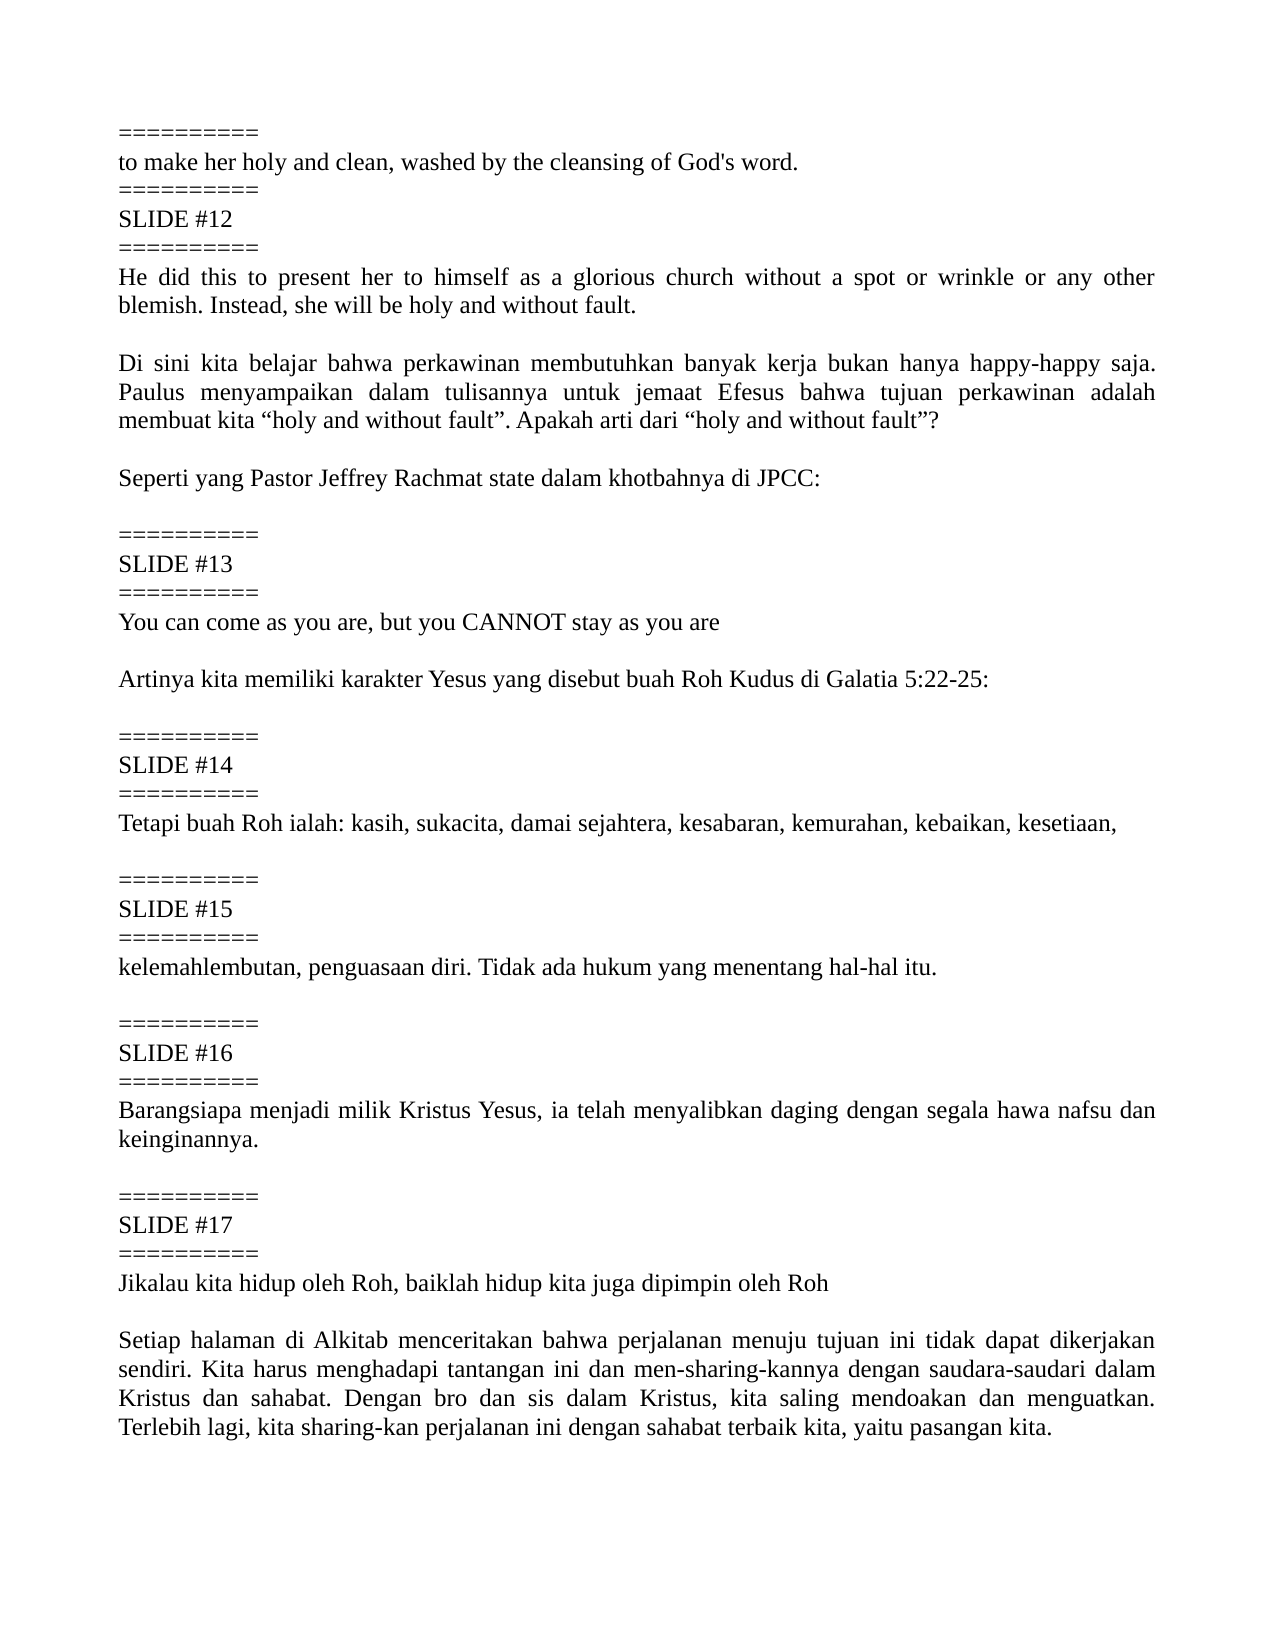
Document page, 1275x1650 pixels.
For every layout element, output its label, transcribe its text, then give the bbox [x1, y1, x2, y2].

text ========== [118, 233, 1157, 262]
text ========== [118, 1182, 1157, 1211]
text You can come as you are, but you CANNOT stay as you are [118, 607, 1157, 636]
text SLIDE #16 [118, 1038, 1157, 1067]
text ========== [118, 176, 1157, 204]
text ========== [118, 118, 1157, 147]
text SLIDE #12 [118, 204, 1157, 233]
text Artinya kita memiliki karakter Yesus yang disebut buah Roh Kudus di Galatia 5:22-25: [118, 664, 1157, 693]
text SLIDE #13 [118, 549, 1157, 578]
text to make her holy and clean, washed by the cleansing of God's word. [118, 147, 1157, 176]
text ========== [118, 779, 1157, 808]
text ========== [118, 1239, 1157, 1268]
text ========== [118, 521, 1157, 549]
text ========== [118, 1009, 1157, 1038]
text kelemahlembutan, penguasaan diri. Tidak ada hukum yang menentang hal-hal itu. [118, 952, 1157, 981]
text ========== [118, 722, 1157, 751]
text Seperti yang Pastor Jeffrey Rachmat state dalam khotbahnya di JPCC: [118, 463, 1157, 492]
text Barangsiapa menjadi milik Kristus Yesus, ia telah menyalibkan daging dengan segala hawa nafsu dan keinginannya. [118, 1096, 1157, 1153]
text SLIDE #17 [118, 1211, 1157, 1239]
text He did this to present her to himself as a glorious church without a spot or wrinkle or any other blemish. Instead, she will be holy and without fault. [118, 262, 1157, 319]
text ========== [118, 923, 1157, 952]
text Jikalau kita hidup oleh Roh, baiklah hidup kita juga dipimpin oleh Roh [118, 1268, 1157, 1297]
text ========== [118, 1067, 1157, 1096]
text SLIDE #14 [118, 751, 1157, 779]
text Tetapi buah Roh ialah: kasih, sukacita, damai sejahtera, kesabaran, kemurahan, kebaikan, kesetiaan, [118, 808, 1157, 837]
text ========== [118, 866, 1157, 894]
text SLIDE #15 [118, 894, 1157, 923]
text Di sini kita belajar bahwa perkawinan membutuhkan banyak kerja bukan hanya happy-happy saja. Paulus menyampaikan dalam tulisannya untuk jemaat Efesus bahwa tujuan perkawinan adalah membuat kita “holy and without fault”. Apakah arti dari “holy and without fault”? [118, 348, 1157, 434]
text ========== [118, 578, 1157, 607]
text Setiap halaman di Alkitab menceritakan bahwa perjalanan menuju tujuan ini tidak dapat dikerjakan sendiri. Kita harus menghadapi tantangan ini dan men-sharing-kannya dengan saudara-saudari dalam Kristus dan sahabat. Dengan bro dan sis dalam Kristus, kita saling mendoakan dan menguatkan. Terlebih lagi, kita sharing-kan perjalanan ini dengan sahabat terbaik kita, yaitu pasangan kita. [118, 1326, 1157, 1441]
